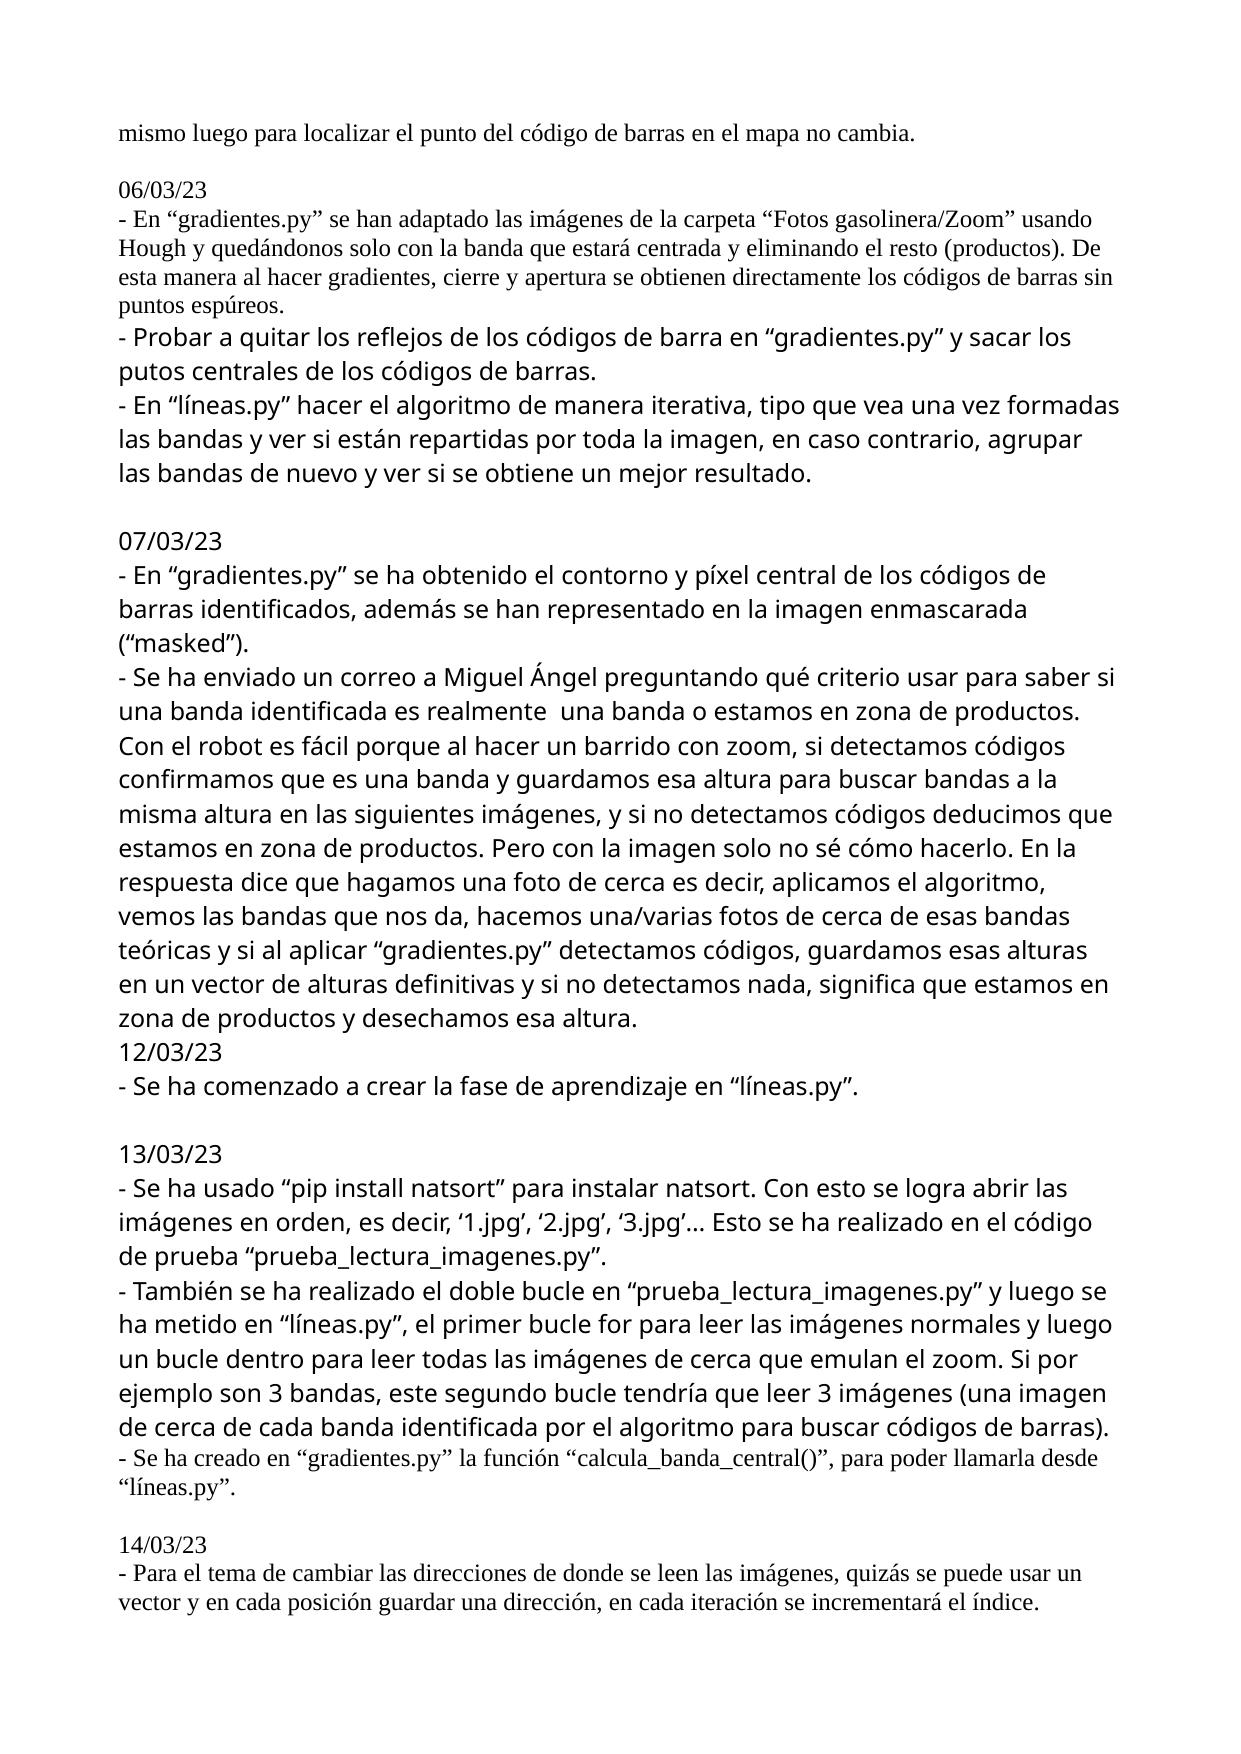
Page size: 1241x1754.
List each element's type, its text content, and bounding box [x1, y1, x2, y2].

text - Para el tema de cambiar las direcciones de donde se leen las imágenes, quizás se puede usar un vector y en cada posición guardar una dirección, en cada iteración se incrementará el índice. [118, 1558, 1122, 1616]
text - En “líneas.py” hacer el algoritmo de manera iterativa, tipo que vea una vez formadas las bandas y ver si están repartidas por toda la imagen, en caso contrario, agrupar las bandas de nuevo y ver si se obtiene un mejor resultado. [118, 387, 1122, 490]
text 12/03/23 [118, 1035, 1122, 1069]
text 14/03/23 [118, 1530, 1122, 1558]
text 07/03/23 [118, 524, 1122, 558]
text - Se ha comenzado a crear la fase de aprendizaje en “líneas.py”. [118, 1069, 1122, 1103]
text - Probar a quitar los reflejos de los códigos de barra en “gradientes.py” y sacar los putos centrales de los códigos de barras. [118, 319, 1122, 387]
text - Se ha enviado un correo a Miguel Ángel preguntando qué criterio usar para saber si una banda identificada es realmente una banda o estamos en zona de productos. Con el robot es fácil porque al hacer un barrido con zoom, si detectamos códigos confirmamos que es una banda y guardamos esa altura para buscar bandas a la misma altura en las siguientes imágenes, y si no detectamos códigos deducimos que estamos en zona de productos. Pero con la imagen solo no sé cómo hacerlo. En la respuesta dice que hagamos una foto de cerca es decir, aplicamos el algoritmo, vemos las bandas que nos da, hacemos una/varias fotos de cerca de esas bandas teóricas y si al aplicar “gradientes.py” detectamos códigos, guardamos esas alturas en un vector de alturas definitivas y si no detectamos nada, significa que estamos en zona de productos y desechamos esa altura. [118, 660, 1122, 1035]
text - Se ha creado en “gradientes.py” la función “calcula_banda_central()”, para poder llamarla desde “líneas.py”. [118, 1443, 1122, 1501]
text mismo luego para localizar el punto del código de barras en el mapa no cambia. [118, 118, 1122, 147]
text - También se ha realizado el doble bucle en “prueba_lectura_imagenes.py” y luego se ha metido en “líneas.py”, el primer bucle for para leer las imágenes normales y luego un bucle dentro para leer todas las imágenes de cerca que emulan el zoom. Si por ejemplo son 3 bandas, este segundo bucle tendría que leer 3 imágenes (una imagen de cerca de cada banda identificada por el algoritmo para buscar códigos de barras). [118, 1273, 1122, 1443]
text - Se ha usado “pip install natsort” para instalar natsort. Con esto se logra abrir las imágenes en orden, es decir, ‘1.jpg’, ‘2.jpg’, ‘3.jpg’… Esto se ha realizado en el código de prueba “prueba_lectura_imagenes.py”. [118, 1171, 1122, 1273]
text 13/03/23 [118, 1137, 1122, 1171]
text - En “gradientes.py” se ha obtenido el contorno y píxel central de los códigos de barras identificados, además se han representado en la imagen enmascarada (“masked”). [118, 558, 1122, 660]
text 06/03/23 [118, 176, 1122, 204]
text - En “gradientes.py” se han adaptado las imágenes de la carpeta “Fotos gasolinera/Zoom” usando Hough y quedándonos solo con la banda que estará centrada y eliminando el resto (productos). De esta manera al hacer gradientes, cierre y apertura se obtienen directamente los códigos de barras sin puntos espúreos. [118, 204, 1122, 319]
